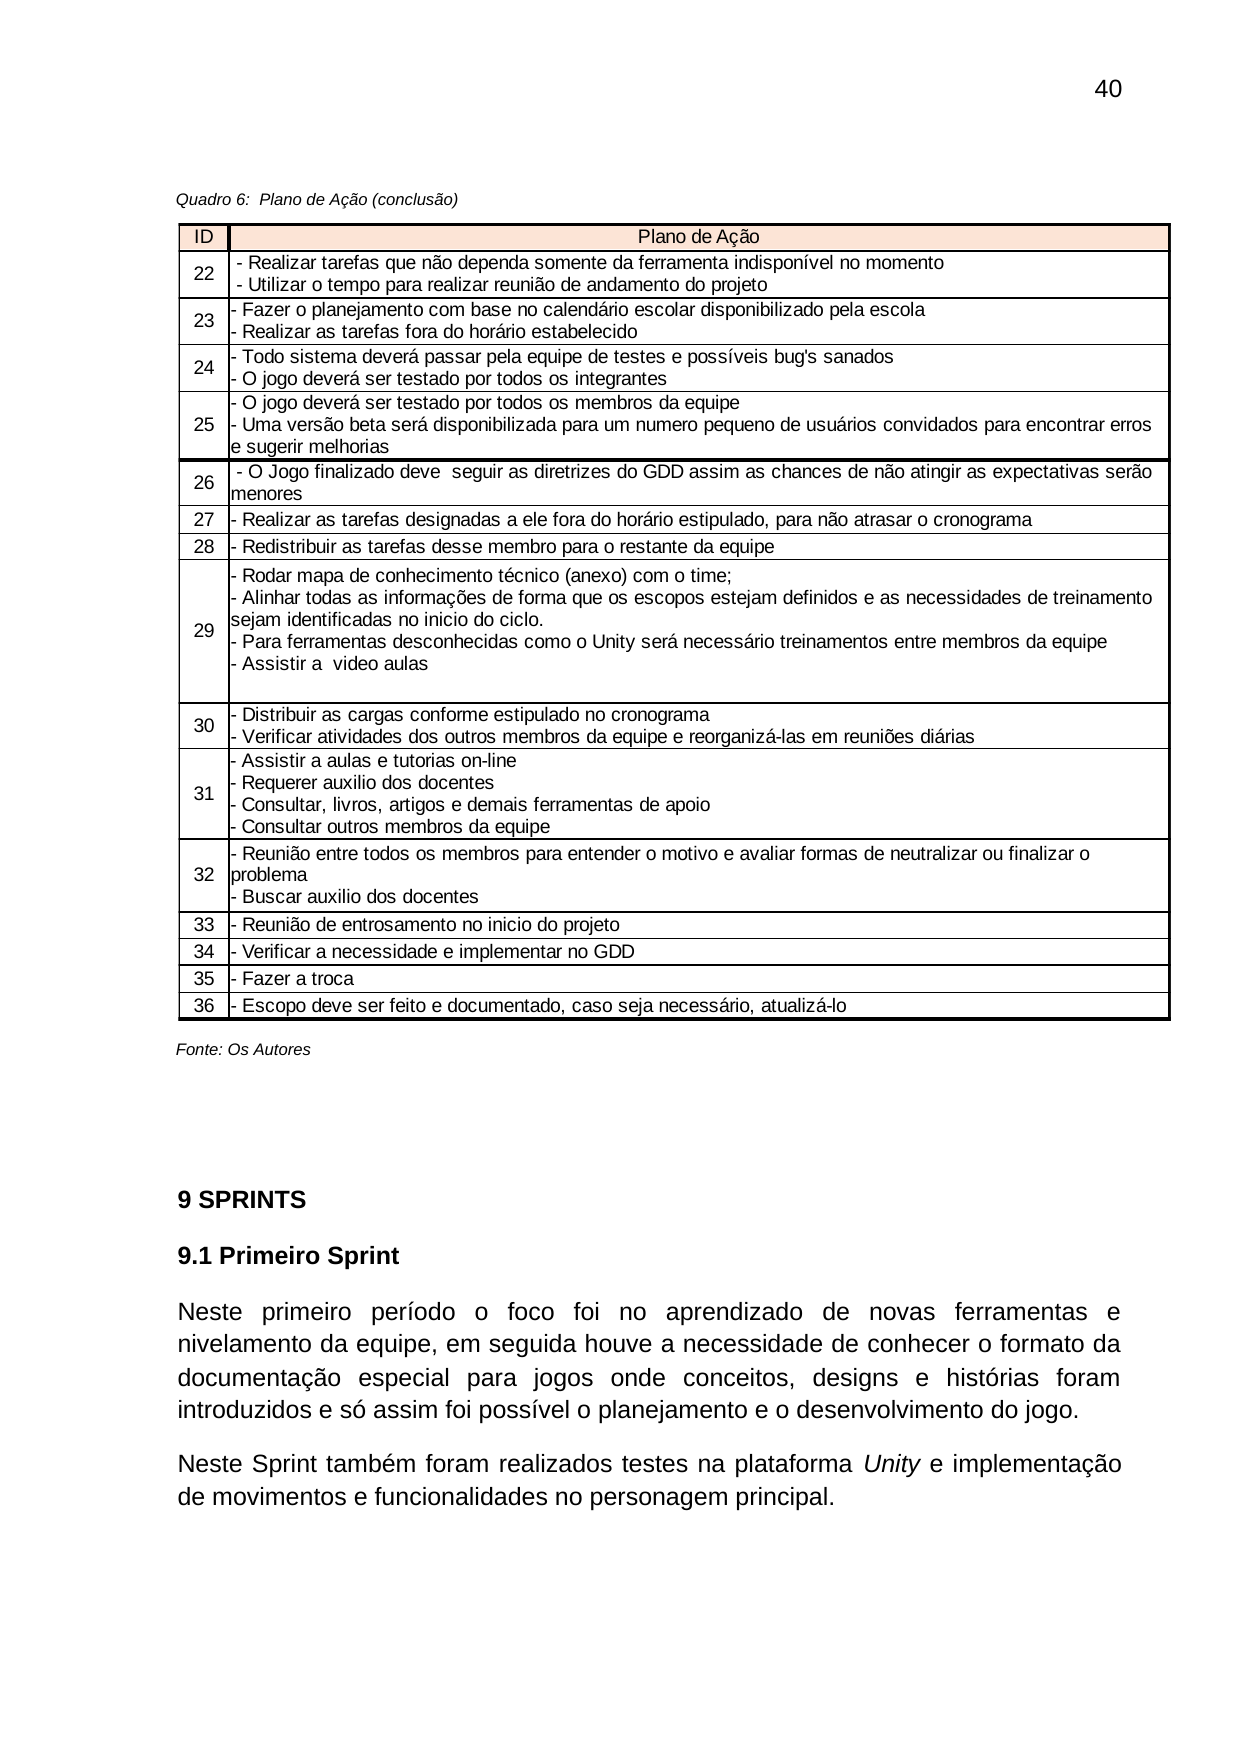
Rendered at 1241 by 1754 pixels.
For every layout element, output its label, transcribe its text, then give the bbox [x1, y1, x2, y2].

text Fonte: Os Autores [176, 224, 1171, 1058]
text Neste Sprint também foram realizados testes na plataforma Unity e implementação de movimentos e funcionalidades no personagem principal. [177, 1449, 1122, 1511]
subtitle 9 SPRINTS [177, 1185, 1122, 1214]
text Neste primeiro período o foco foi no aprendizado de novas ferramentas e nivelamento da equipe, em seguida houve a necessidade de conhecer o formato da documentação especial para jogos onde conceitos, designs e histórias foram introduzidos e só assim foi possível o planejamento e o desenvolvimento do jogo. [177, 1296, 1122, 1424]
subtitle 9.1 Primeiro Sprint [177, 1241, 1122, 1269]
text Quadro 6: Plano de Ação (conclusão) [176, 190, 1171, 209]
